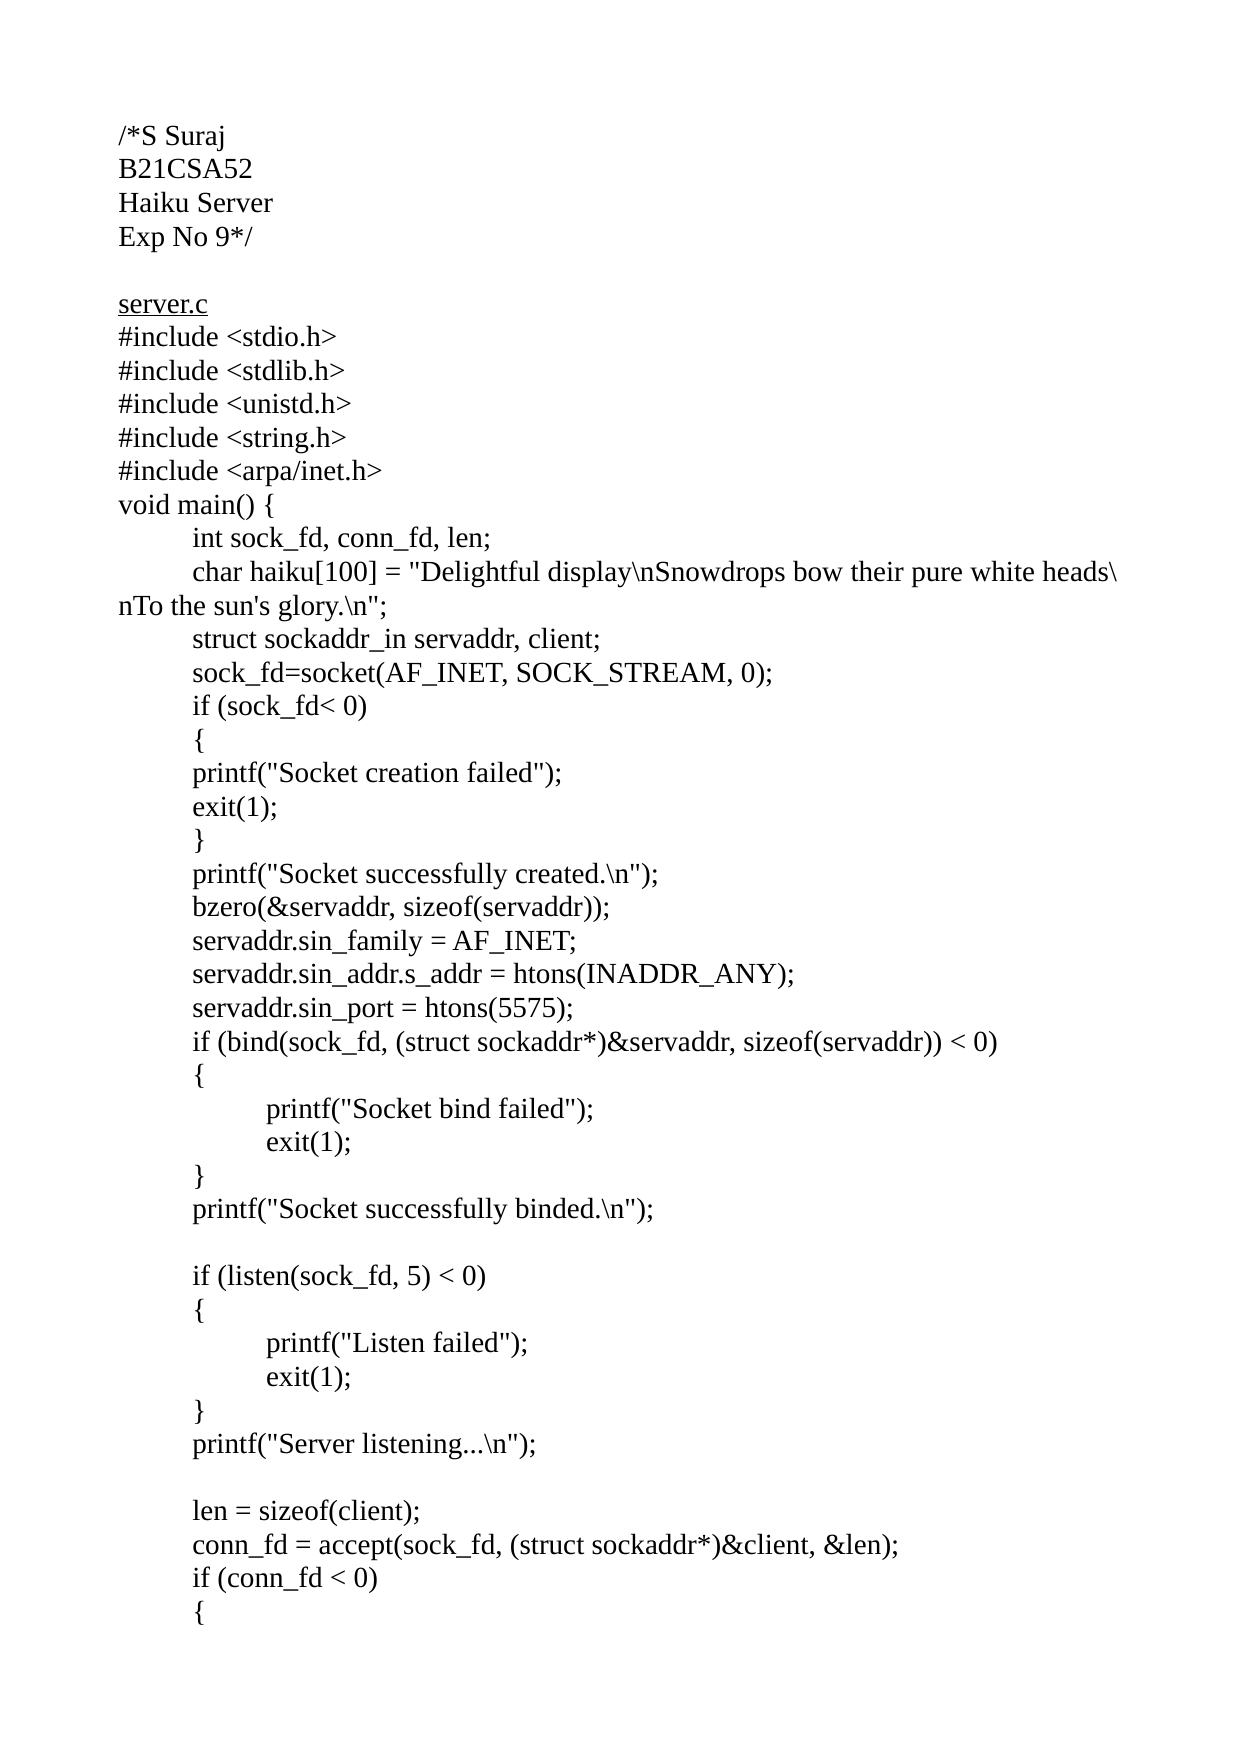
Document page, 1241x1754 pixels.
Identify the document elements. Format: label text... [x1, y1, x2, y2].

text void main() { [118, 487, 1122, 521]
text len = sizeof(client); [118, 1493, 1122, 1527]
text printf("Socket bind failed"); [118, 1091, 1122, 1124]
text if (listen(sock_fd, 5) < 0) [118, 1258, 1122, 1292]
text B21CSA52 [118, 152, 1122, 185]
text #include <unistd.h> [118, 386, 1122, 420]
text #include <arpa/inet.h> [118, 453, 1122, 487]
text #include <stdio.h> [118, 319, 1122, 353]
text { [118, 1057, 1122, 1091]
text exit(1); [118, 789, 1122, 822]
text if (bind(sock_fd, (struct sockaddr*)&servaddr, sizeof(servaddr)) < 0) [118, 1024, 1122, 1057]
text bzero(&servaddr, sizeof(servaddr)); [118, 889, 1122, 923]
text #include <stdlib.h> [118, 353, 1122, 386]
text /*S Suraj [118, 118, 1122, 152]
text conn_fd = accept(sock_fd, (struct sockaddr*)&client, &len); [118, 1527, 1122, 1560]
text Haiku Server [118, 185, 1122, 219]
text printf("Socket successfully created.\n"); [118, 856, 1122, 889]
text printf("Listen failed"); [118, 1326, 1122, 1359]
text server.c [118, 286, 1122, 319]
text #include <string.h> [118, 420, 1122, 453]
text Exp No 9*/ [118, 219, 1122, 252]
text exit(1); [118, 1359, 1122, 1393]
text servaddr.sin_port = htons(5575); [118, 990, 1122, 1024]
text struct sockaddr_in servaddr, client; [118, 621, 1122, 655]
text { [118, 1594, 1122, 1627]
text servaddr.sin_addr.s_addr = htons(INADDR_ANY); [118, 957, 1122, 990]
text char haiku[100] = "Delightful display\nSnowdrops bow their pure white heads\nTo the sun's glory.\n"; [118, 554, 1122, 621]
text } [118, 1393, 1122, 1426]
text int sock_fd, conn_fd, len; [118, 521, 1122, 554]
text printf("Socket successfully binded.\n"); [118, 1191, 1122, 1225]
text printf("Server listening...\n"); [118, 1426, 1122, 1460]
text } [118, 1158, 1122, 1191]
text printf("Socket creation failed"); [118, 755, 1122, 789]
text servaddr.sin_family = AF_INET; [118, 923, 1122, 957]
text exit(1); [118, 1124, 1122, 1158]
text if (conn_fd < 0) [118, 1560, 1122, 1594]
text sock_fd=socket(AF_INET, SOCK_STREAM, 0); [118, 655, 1122, 688]
text } [118, 822, 1122, 856]
text { [118, 722, 1122, 755]
text { [118, 1292, 1122, 1326]
text if (sock_fd< 0) [118, 688, 1122, 722]
